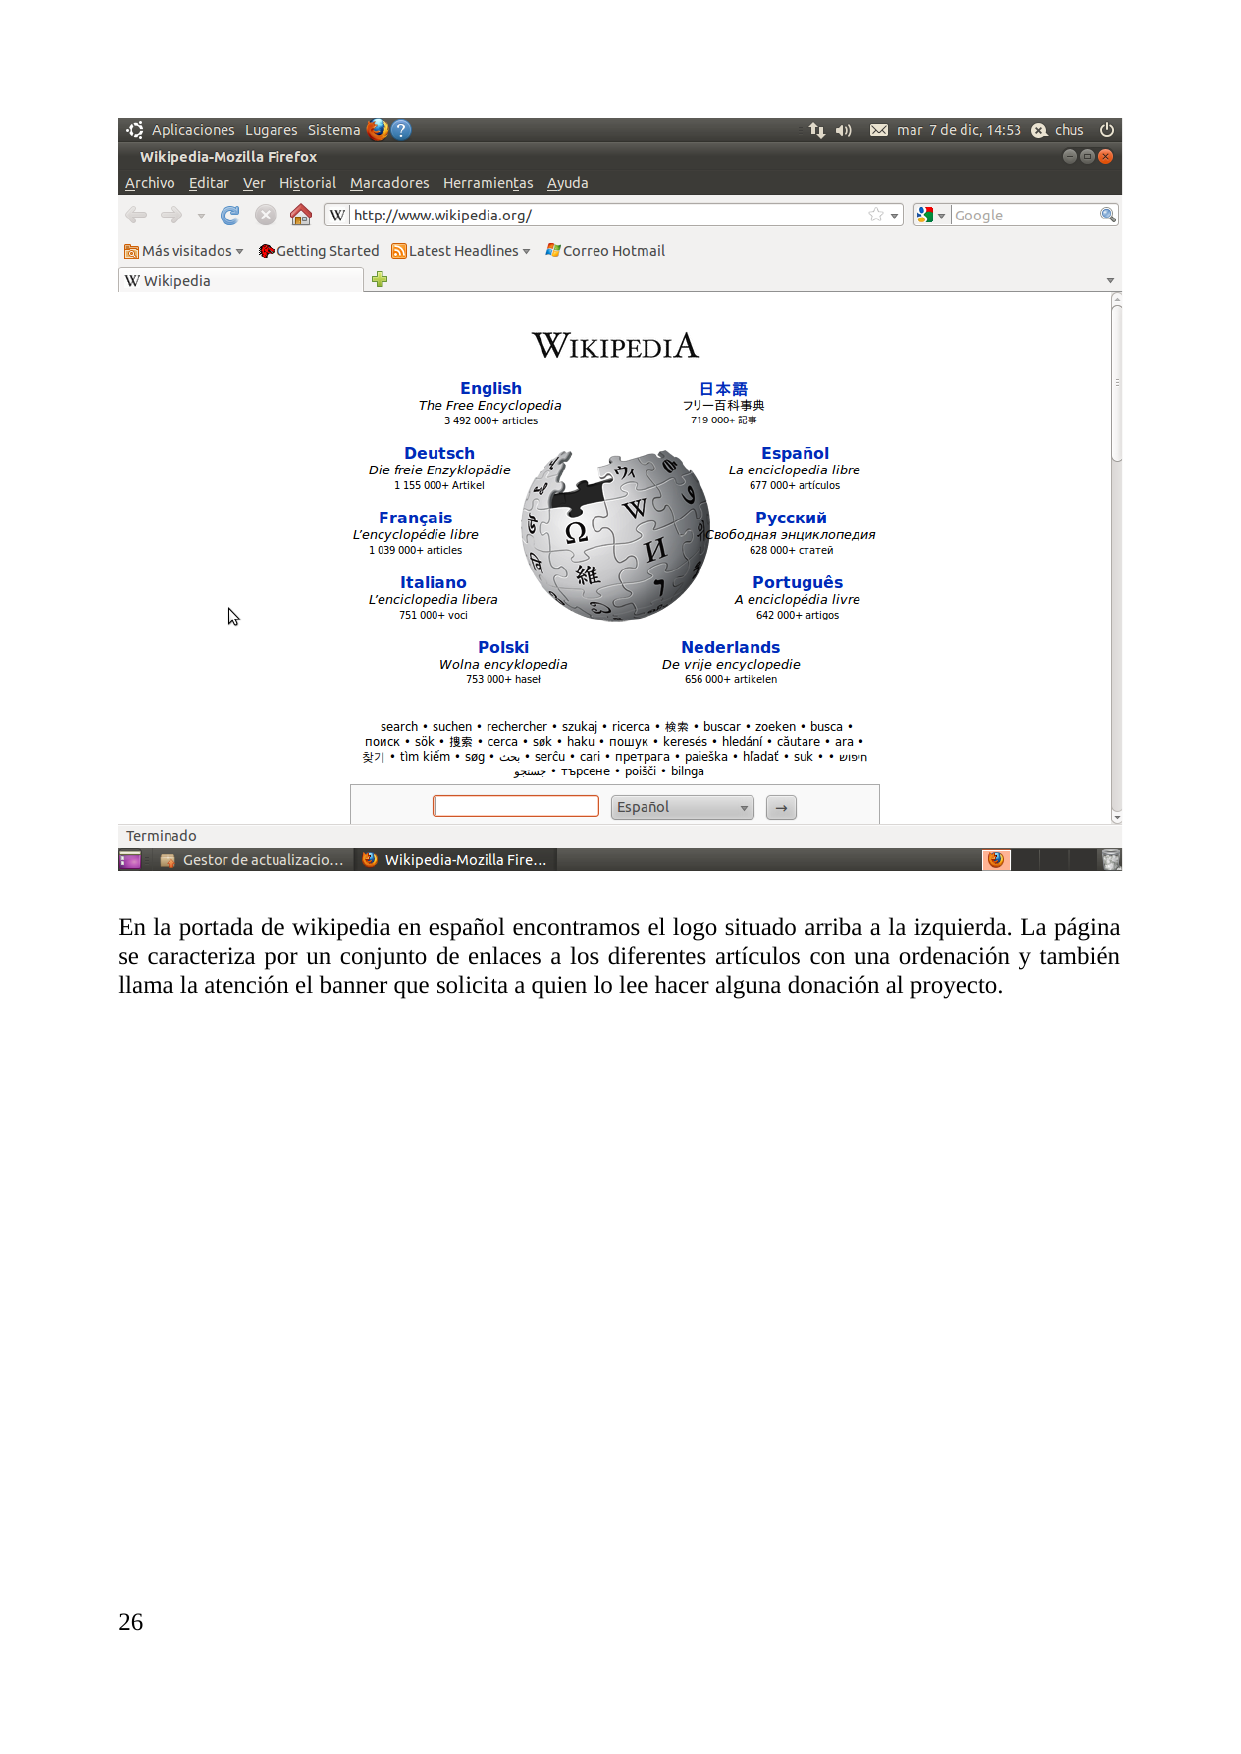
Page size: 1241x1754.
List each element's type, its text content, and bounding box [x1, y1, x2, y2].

picture [118, 118, 1123, 871]
text En la portada de wikipedia en español encontramos el logo situado arriba a la izquierda. La página se caracteriza por un conjunto de enlaces a los diferentes artículos con una ordenación y también llama la atención el banner que solicita a quien lo lee hacer alguna donación al proyecto. [118, 912, 1122, 998]
